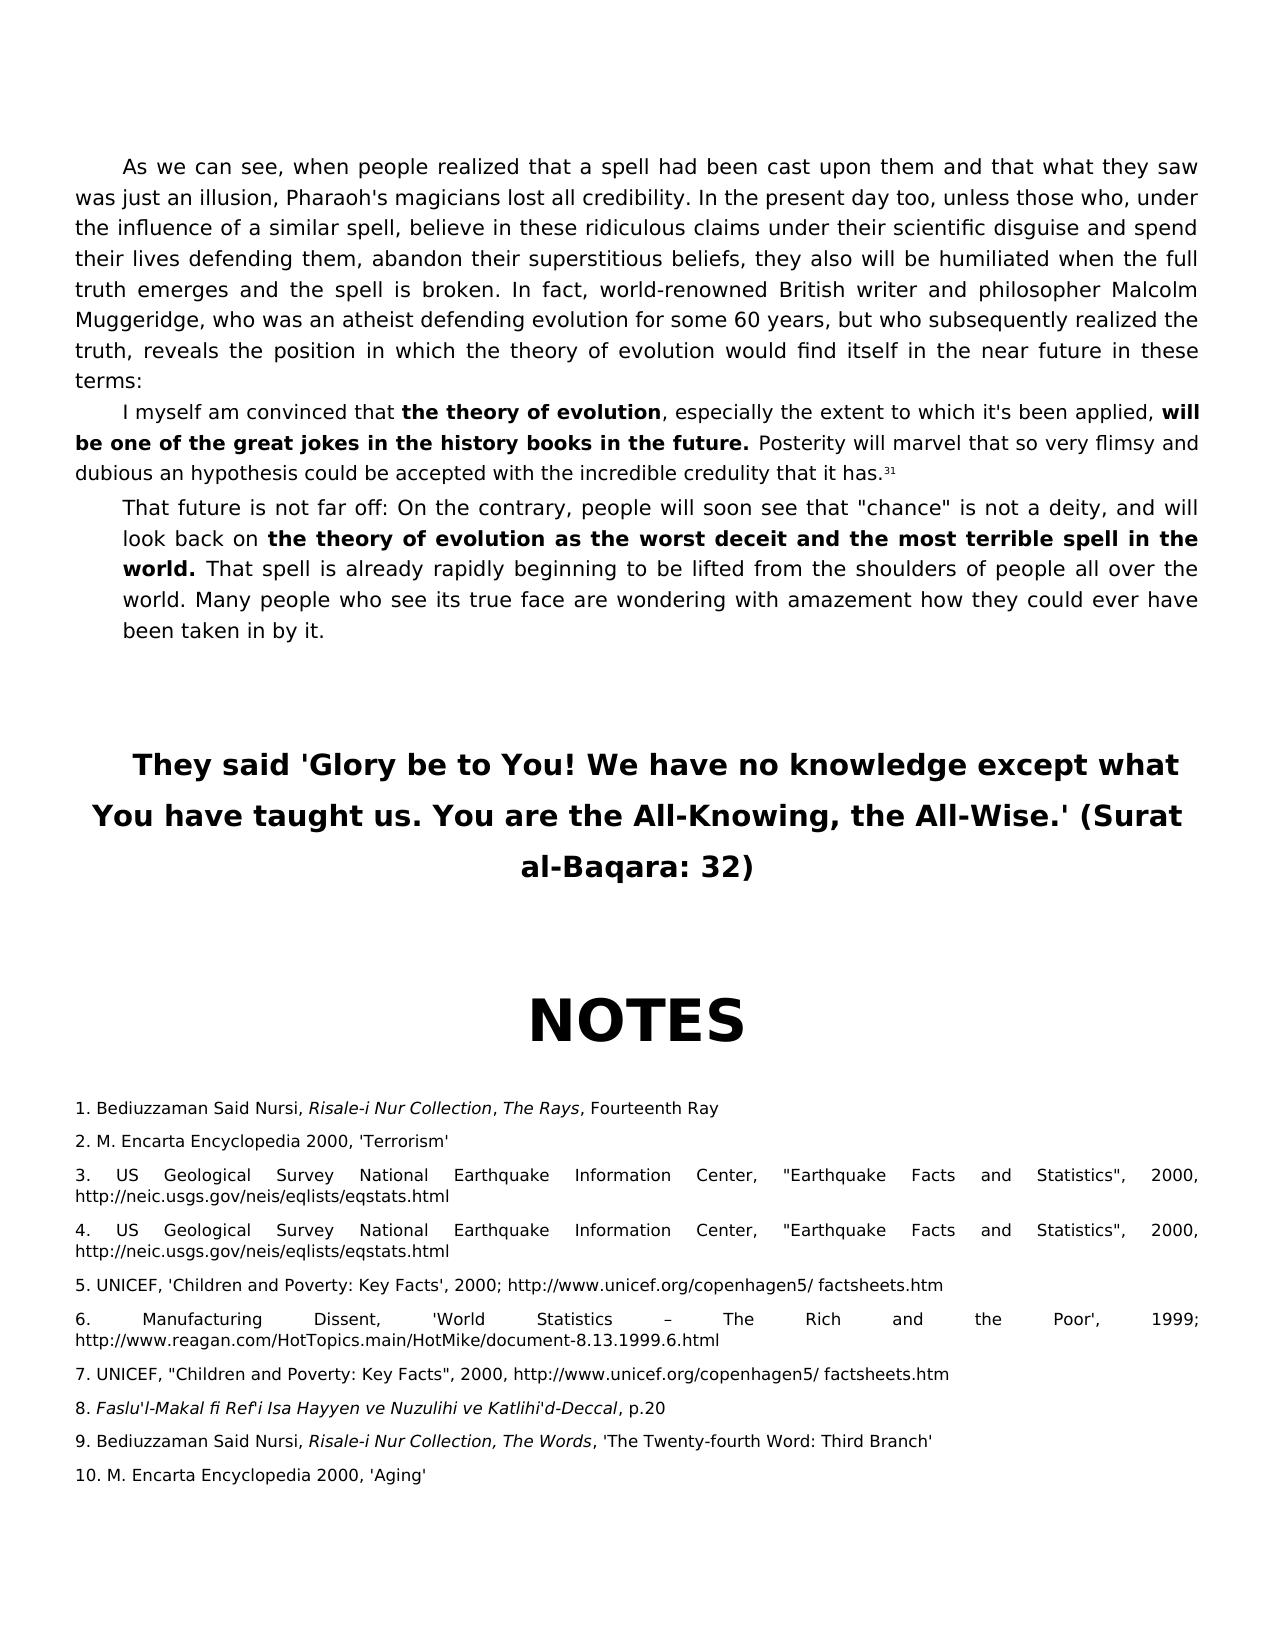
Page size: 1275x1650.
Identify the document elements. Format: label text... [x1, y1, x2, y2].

text 7. UNICEF, "Children and Poverty: Key Facts", 2000, http://www.unicef.org/copenhagen5/ factsheets.htm [75, 1365, 1200, 1384]
text 8. Faslu'l-Makal fi Ref'i Isa Hayyen ve Nuzulihi ve Katlihi'd-Deccal, p.20 [75, 1399, 1200, 1418]
text They said 'Glory be to You! We have no knowledge except what You have taught us. You are the All-Knowing, the All-Wise.' (Surat al-Baqara: 32) [75, 748, 1200, 884]
text 9. Bediuzzaman Said Nursi, Risale-i Nur Collection, The Words, 'The Twenty-fourth Word: Third Branch' [75, 1432, 1200, 1452]
text 6. Manufacturing Dissent, 'World Statistics – The Rich and the Poor', 1999; http://www.reagan.com/HotTopics.main/HotMike/document-8.13.1999.6.html [75, 1310, 1200, 1351]
text 10. M. Encarta Encyclopedia 2000, 'Aging' [75, 1466, 1200, 1486]
text I myself am convinced that the theory of evolution, especially the extent to which it's been applied, will be one of the great jokes in the history books in the future. Posterity will marvel that so very flimsy and dubious an hypothesis could be accepted with the incredible credulity that it has.31 [75, 395, 1200, 487]
text That future is not far off: On the contrary, people will soon see that "chance" is not a deity, and will look back on the theory of evolution as the worst deceit and the most terrible spell in the world. That spell is already rapidly beginning to be lifted from the shoulders of people all over the world. Many people who see its true face are wondering with amazement how they could ever have been taken in by it. [122, 491, 1200, 644]
text 4. US Geological Survey National Earthquake Information Center, "Earthquake Facts and Statistics", 2000, http://neic.usgs.gov/neis/eqlists/eqstats.html [75, 1221, 1200, 1262]
text 1. Bediuzzaman Said Nursi, Risale-i Nur Collection, The Rays, Fourteenth Ray [75, 1099, 1200, 1118]
text 5. UNICEF, 'Children and Poverty: Key Facts', 2000; http://www.unicef.org/copenhagen5/ factsheets.htm [75, 1276, 1200, 1296]
text 2. M. Encarta Encyclopedia 2000, 'Terrorism' [75, 1132, 1200, 1152]
text As we can see, when people realized that a spell had been cast upon them and that what they saw was just an illusion, Pharaoh's magicians lost all credibility. In the present day too, unless those who, under the influence of a similar spell, believe in these ridiculous claims under their scientific disguise and spend their lives defending them, abandon their superstitious beliefs, they also will be humiliated when the full truth emerges and the spell is broken. In fact, world-renowned British writer and philosopher Malcolm Muggeridge, who was an atheist defending evolution for some 60 years, but who subsequently realized the truth, reveals the position in which the theory of evolution would find itself in the near future in these terms: [75, 150, 1200, 395]
subtitle NOTES [75, 988, 1200, 1056]
text 3. US Geological Survey National Earthquake Information Center, "Earthquake Facts and Statistics", 2000, http://neic.usgs.gov/neis/eqlists/eqstats.html [75, 1166, 1200, 1207]
